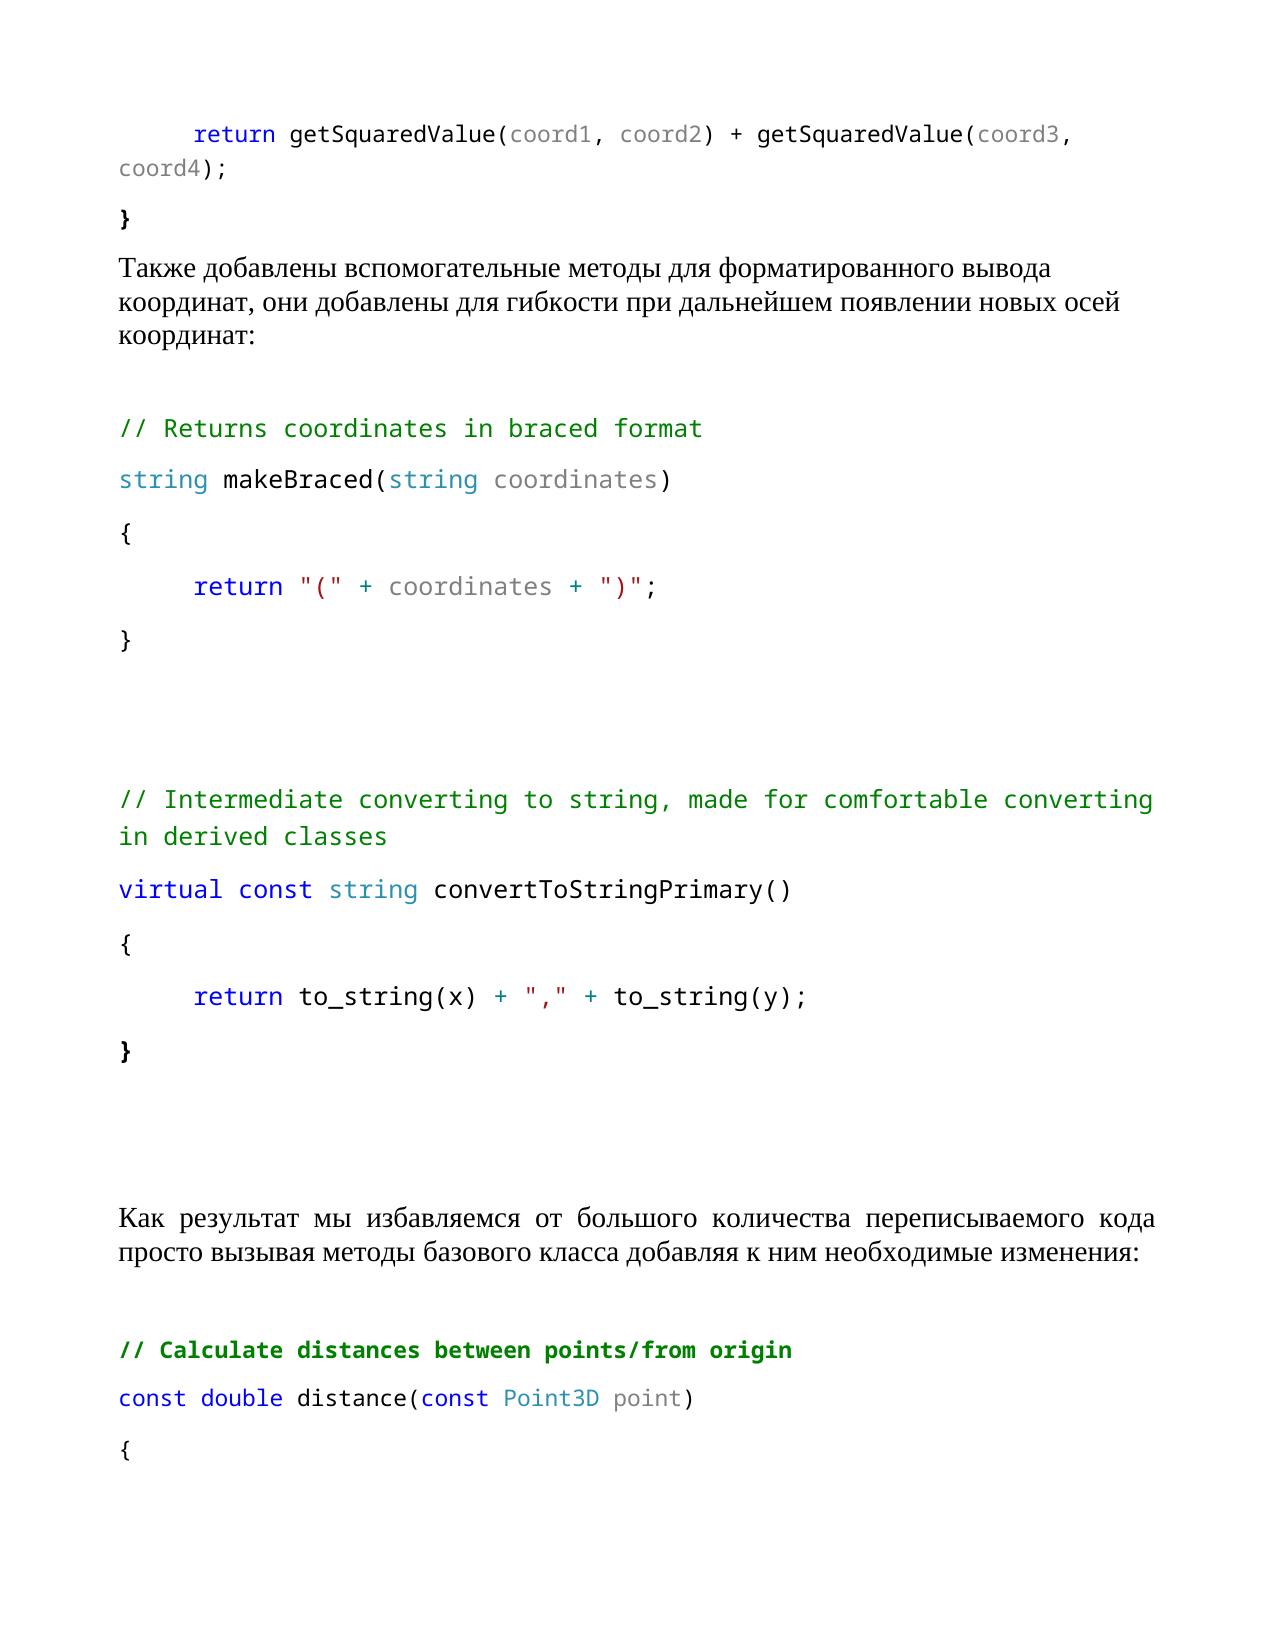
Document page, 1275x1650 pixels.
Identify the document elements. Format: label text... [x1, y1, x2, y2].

text const double distance(const Point3D point) [118, 1382, 1157, 1413]
text // Calculate distances between points/from origin [118, 1334, 1157, 1365]
text return to_string(x) + "," + to_string(y); [118, 979, 1157, 1013]
text Как результат мы избавляемся от большого количества переписываемого кода просто вызывая методы базового класса добавляя к ним необходимые изменения: [118, 1200, 1157, 1267]
text } [118, 202, 1157, 233]
text Также добавлены вспомогательные методы для форматированного вывода координат, они добавлены для гибкости при дальнейшем появлении новых осей координат: [118, 250, 1157, 351]
text return getSquaredValue(coord1, coord2) + getSquaredValue(coord3, coord4); [118, 118, 1157, 183]
text string makeBraced(string coordinates) [118, 461, 1157, 495]
text { [118, 515, 1157, 549]
text { [118, 1432, 1157, 1464]
text // Returns coordinates in braced format [118, 411, 1157, 444]
text // Intermediate converting to string, made for comfortable converting in derived classes [118, 782, 1157, 853]
text return "(" + coordinates + ")"; [118, 568, 1157, 602]
text virtual const string convertToStringPrimary() [118, 872, 1157, 906]
text { [118, 926, 1157, 959]
text } [118, 1032, 1157, 1066]
text } [118, 622, 1157, 656]
